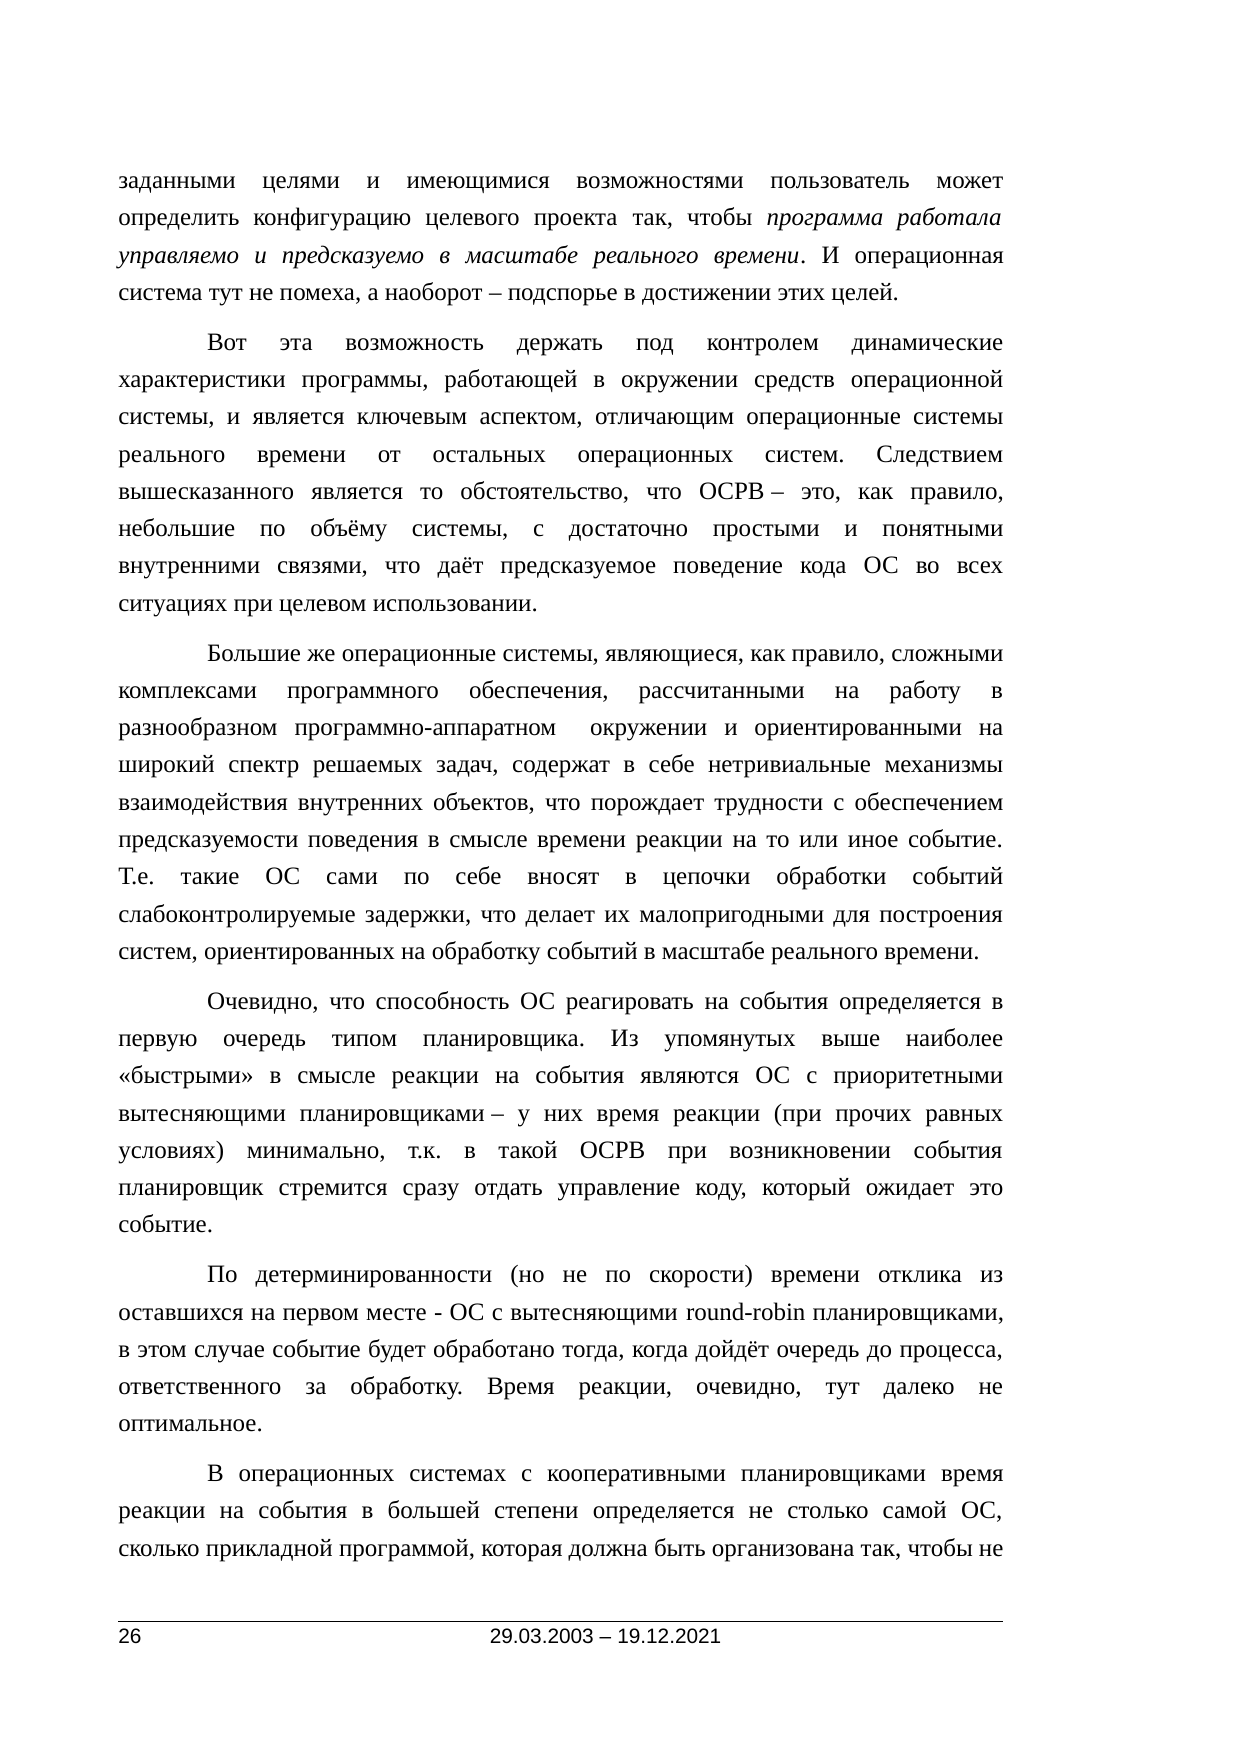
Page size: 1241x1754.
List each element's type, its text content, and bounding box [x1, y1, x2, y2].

text В операционных системах с кооперативными планировщиками время реакции на события в большей степени определяется не столько самой ОС, сколько прикладной программой, которая должна быть организована так, чтобы не [118, 1458, 1004, 1562]
text Большие же операционные системы, являющиеся, как правило, сложными комплексами программного обеспечения, рассчитанными на работу в разнообразном программно-аппаратном окружении и ориентированными на широкий спектр решаемых задач, содержат в себе нетривиальные механизмы взаимодействия внутренних объектов, что порождает трудности с обеспечением предсказуемости поведения в смысле времени реакции на то или иное событие. Т.е. такие ОС сами по себе вносят в цепочки обработки событий слабоконтролируемые задержки, что делает их малопригодными для построения систем, ориентированных на обработку событий в масштабе реального времени. [118, 638, 1004, 965]
text Вот эта возможность держать под контролем динамические характеристики программы, работающей в окружении средств операционной системы, и является ключевым аспектом, отличающим операционные системы реального времени от остальных операционных систем. Следствием вышесказанного является то обстоятельство, что ОСРВ – это, как правило, небольшие по объёму системы, с достаточно простыми и понятными внутренними связями, что даёт предсказуемое поведение кода ОС во всех ситуациях при целевом использовании. [118, 327, 1004, 617]
text По детерминированности (но не по скорости) времени отклика из оставшихся на первом месте - ОС с вытесняющими round-robin планировщиками, в этом случае событие будет обработано тогда, когда дойдёт очередь до процесса, ответственного за обработку. Время реакции, очевидно, тут далеко не оптимальное. [118, 1259, 1004, 1437]
text заданными целями и имеющимися возможностями пользователь может определить конфигурацию целевого проекта так, чтобы программа работала управляемо и предсказуемо в масштабе реального времени. И операционная система тут не помеха, а наоборот – подспорье в достижении этих целей. [118, 165, 1004, 306]
text Очевидно, что способность ОС реагировать на события определяется в первую очередь типом планировщика. Из упомянутых выше наиболее «быстрыми» в смысле реакции на события являются ОС с приоритетными вытесняющими планировщиками – у них время реакции (при прочих равных условиях) минимально, т.к. в такой ОСРВ при возникновении события планировщик стремится сразу отдать управление коду, который ожидает это событие. [118, 986, 1004, 1238]
